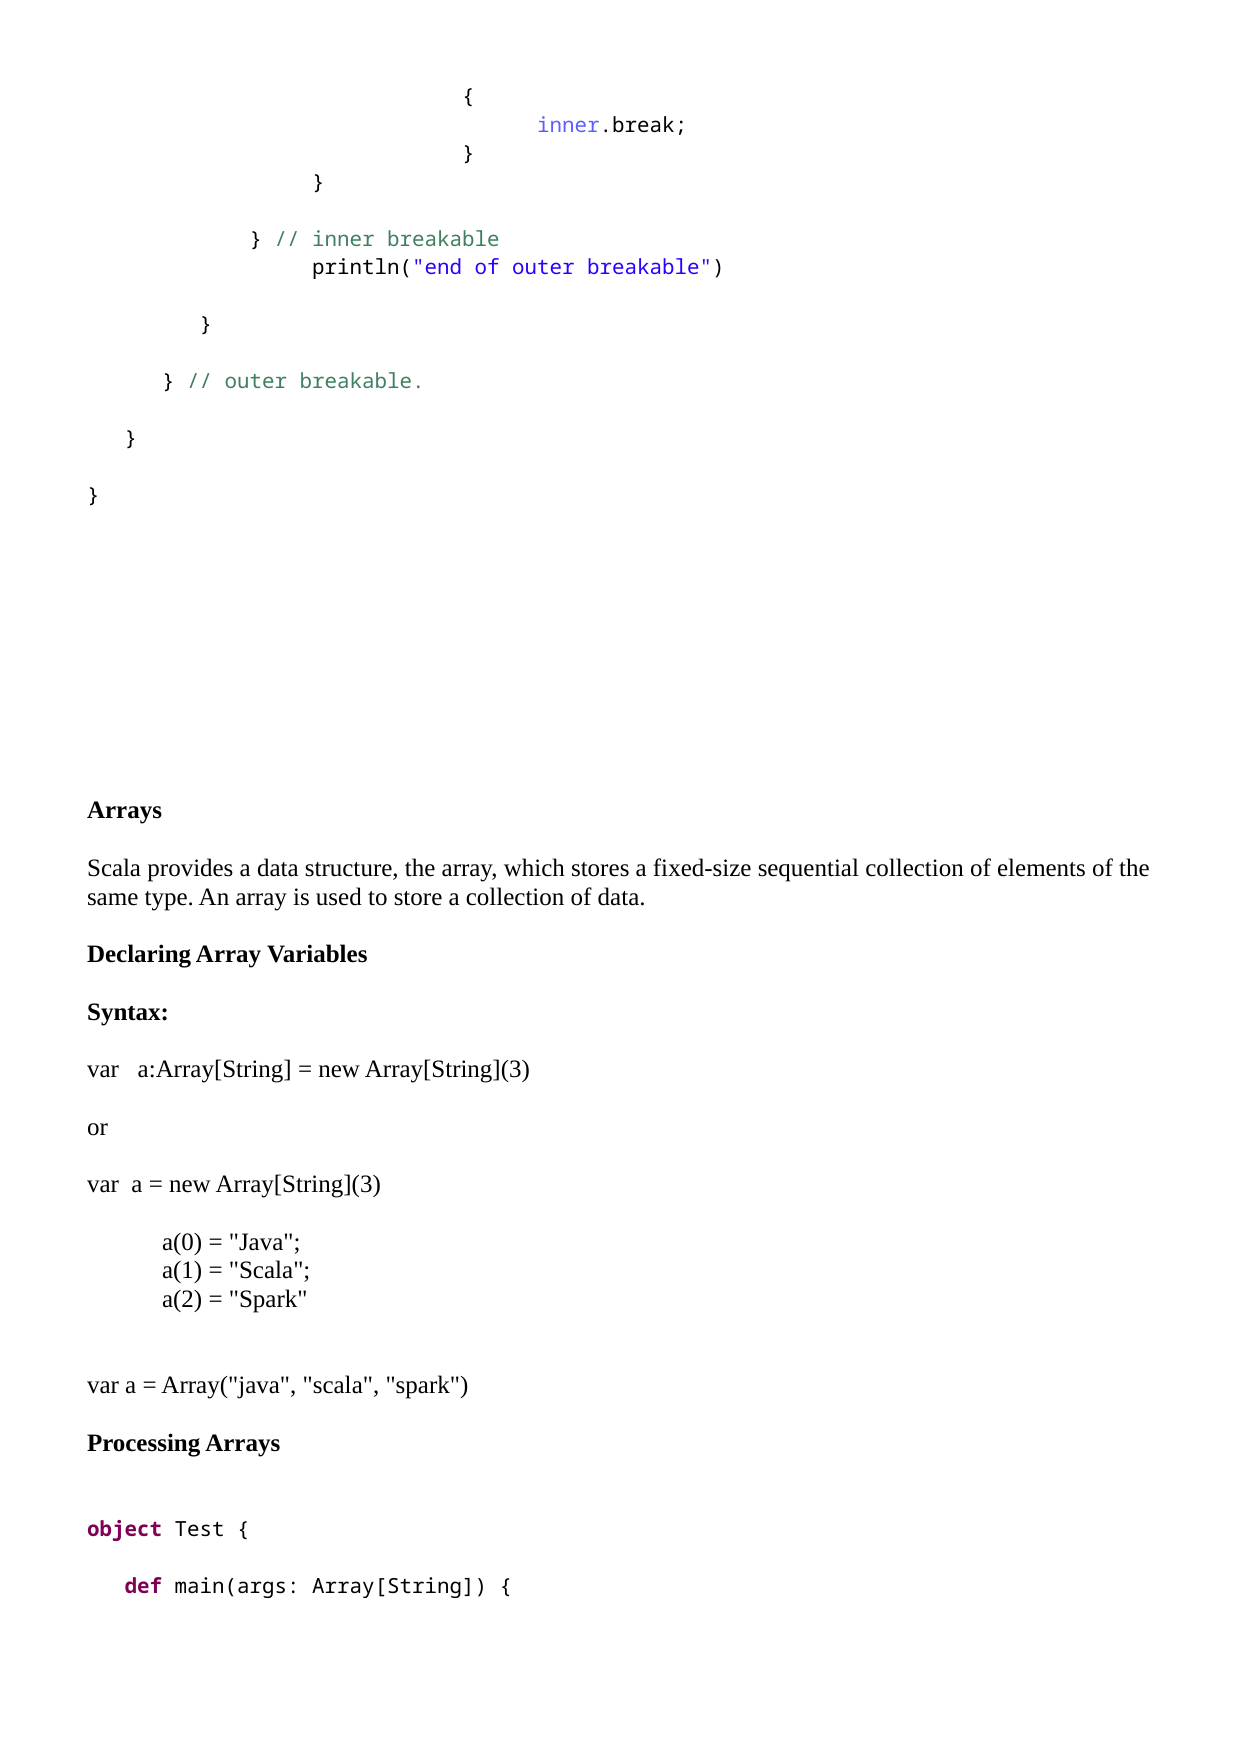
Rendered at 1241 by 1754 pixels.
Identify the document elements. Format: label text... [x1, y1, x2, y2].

text } [87, 138, 1155, 167]
text } [87, 309, 1155, 337]
text Syntax: [87, 997, 1155, 1026]
text Arrays [87, 796, 1155, 824]
text def main(args: Array[String]) { [87, 1571, 1155, 1599]
text } // outer breakable. [87, 366, 1155, 394]
text } [87, 480, 1155, 508]
text var a = new Array[String](3) [87, 1169, 1155, 1198]
text a(2) = "Spark" [87, 1284, 1155, 1313]
text Scala provides a data structure, the array, which stores a fixed-size sequential collection of elements of the same type. An array is used to store a collection of data. [87, 853, 1155, 911]
text object Test { [87, 1514, 1155, 1542]
text inner.break; [87, 110, 1155, 138]
text } [87, 423, 1155, 451]
text a(0) = "Java"; [87, 1227, 1155, 1256]
text var a:Array[String] = new Array[String](3) [87, 1054, 1155, 1083]
text { [87, 82, 1155, 110]
text println("end of outer breakable") [87, 252, 1155, 281]
text } // inner breakable [87, 224, 1155, 252]
text var a = Array("java", "scala", "spark") [87, 1371, 1155, 1399]
text Processing Arrays [87, 1428, 1155, 1457]
text Declaring Array Variables [87, 939, 1155, 968]
text or [87, 1112, 1155, 1141]
text } [87, 167, 1155, 195]
text a(1) = "Scala"; [87, 1256, 1155, 1284]
